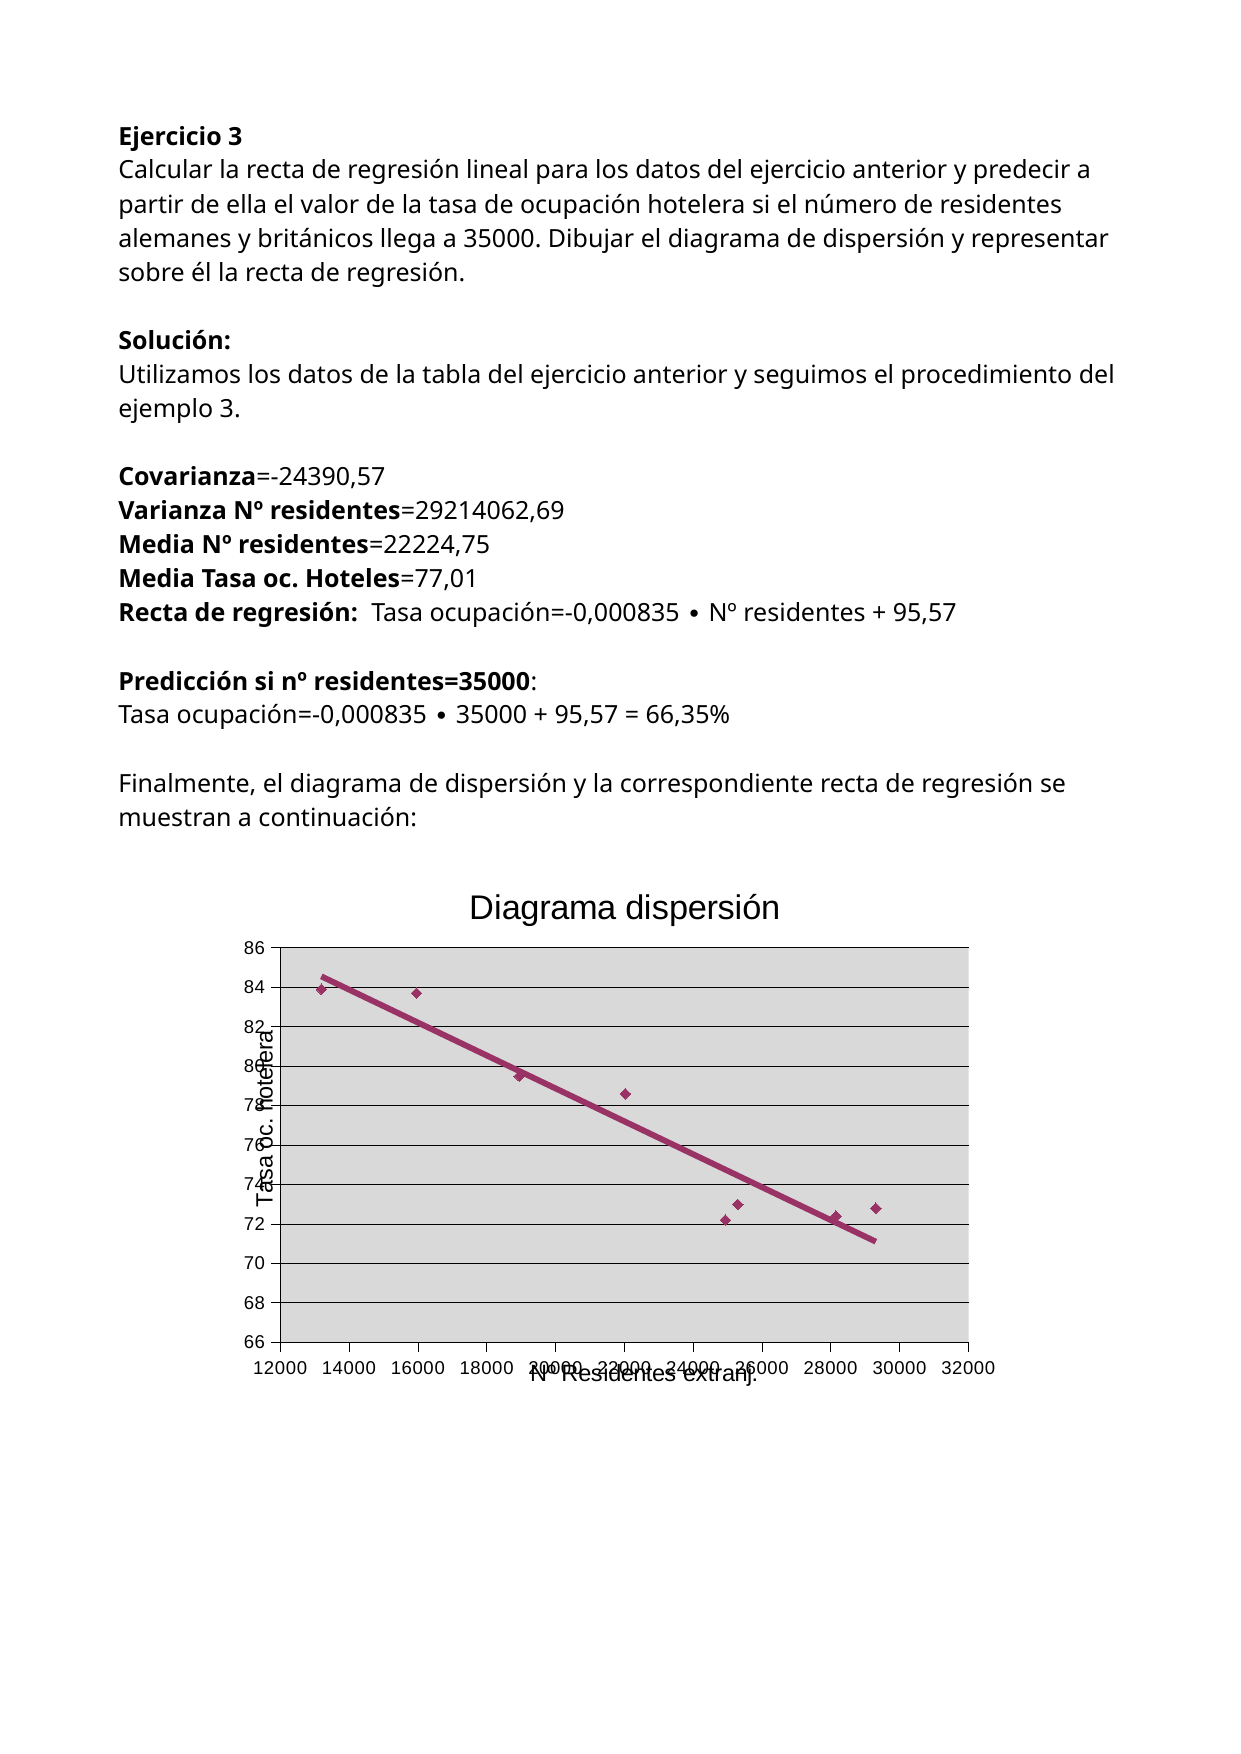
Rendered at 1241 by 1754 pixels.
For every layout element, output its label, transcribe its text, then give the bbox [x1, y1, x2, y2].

text Finalmente, el diagrama de dispersión y la correspondiente recta de regresión se muestran a continuación: [118, 765, 1122, 833]
text Calcular la recta de regresión lineal para los datos del ejercicio anterior y predecir a partir de ella el valor de la tasa de ocupación hotelera si el número de residentes alemanes y británicos llega a 35000. Dibujar el diagrama de dispersión y representar sobre él la recta de regresión. [118, 152, 1122, 288]
text Media Tasa oc. Hoteles=77,01 [118, 561, 1122, 595]
text Media Nº residentes=22224,75 [118, 527, 1122, 561]
text Covarianza=-24390,57 [118, 459, 1122, 493]
text Recta de regresión: Tasa ocupación=-0,000835 ∙ Nº residentes + 95,57 [118, 595, 1122, 629]
text Ejercicio 3 [118, 118, 1122, 152]
text Varianza Nº residentes=29214062,69 [118, 493, 1122, 527]
text Utilizamos los datos de la tabla del ejercicio anterior y seguimos el procedimiento del ejemplo 3. [118, 357, 1122, 425]
text Predicción si nº residentes=35000: [118, 663, 1122, 697]
text Solución: [118, 322, 1122, 357]
text Tasa ocupación=-0,000835 ∙ 35000 + 95,57 = 66,35% [118, 697, 1122, 731]
